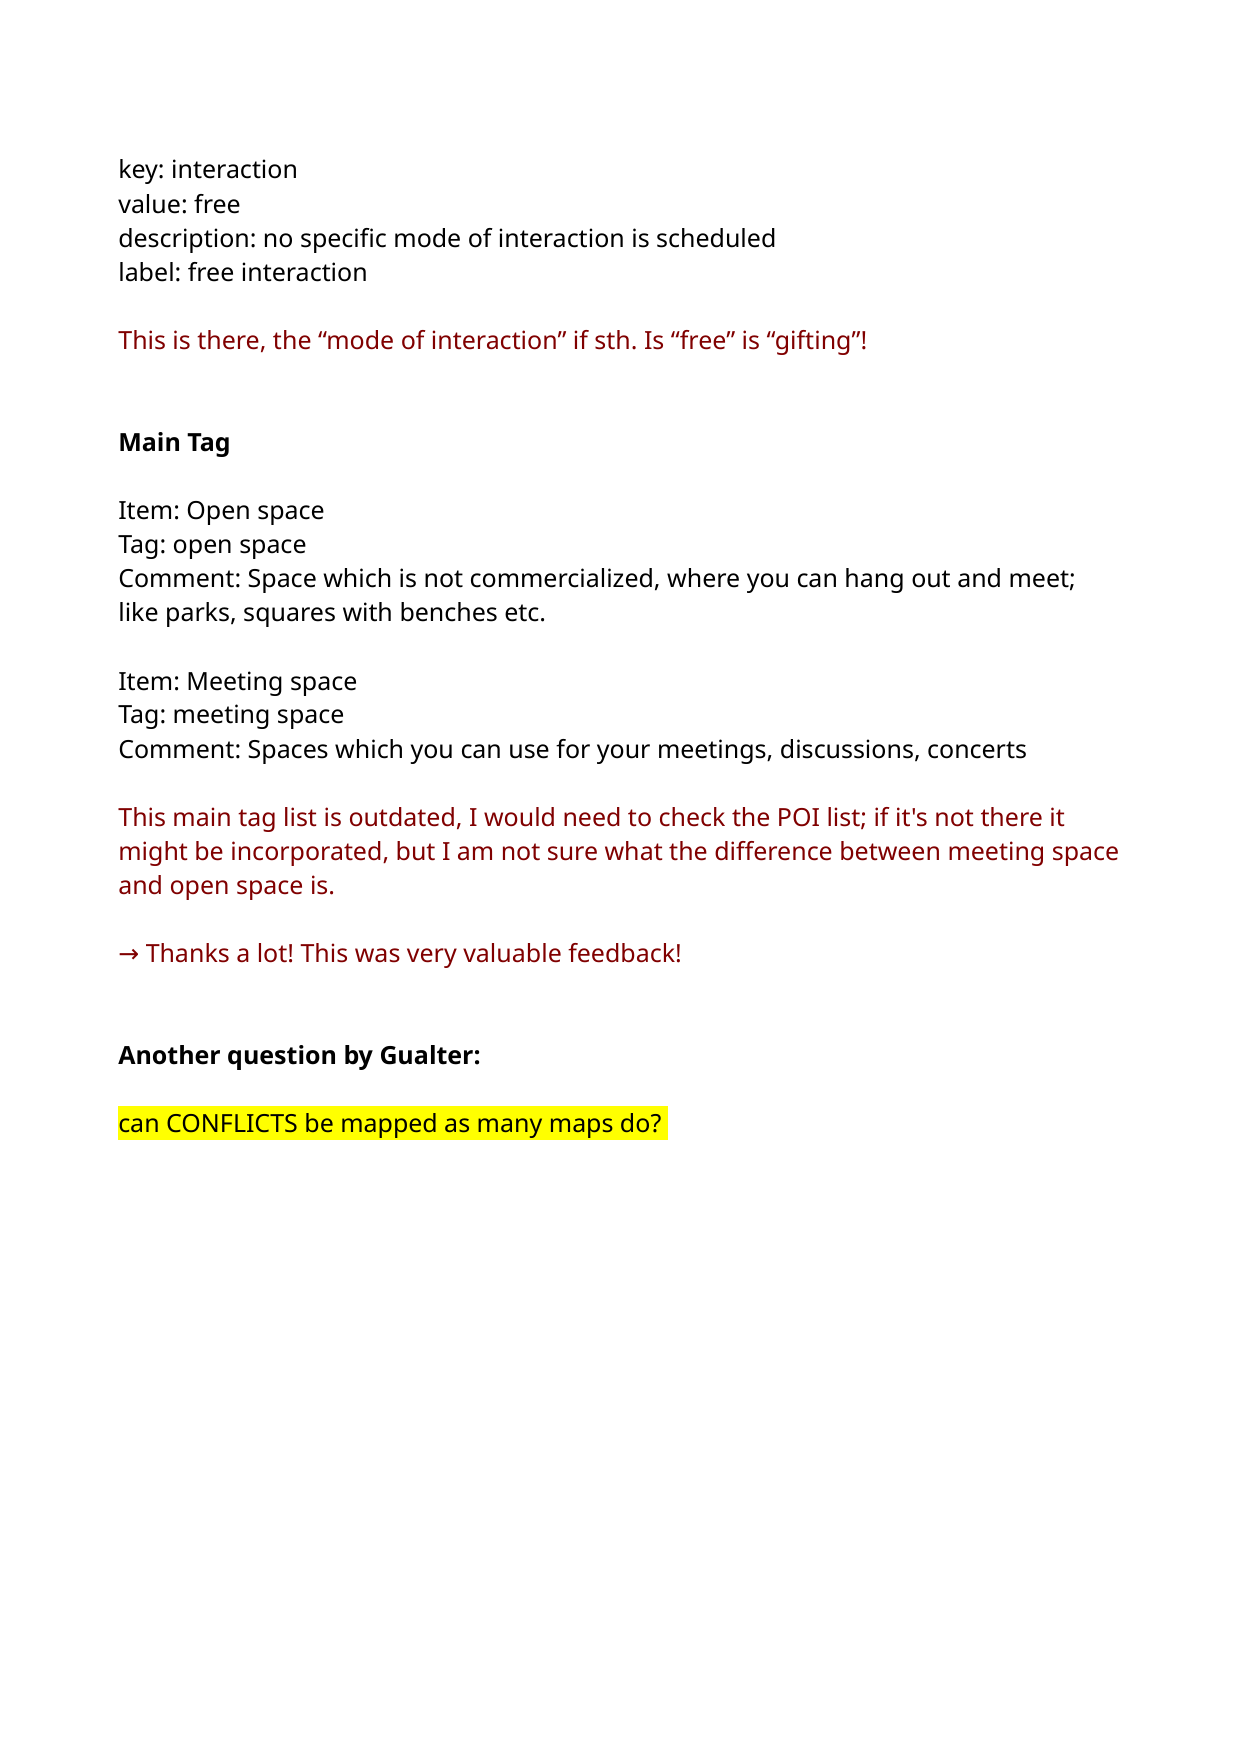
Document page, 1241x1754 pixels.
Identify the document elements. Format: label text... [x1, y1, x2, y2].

text → Thanks a lot! This was very valuable feedback! [118, 936, 1122, 970]
text Tag: meeting space [118, 697, 1122, 731]
text Another question by Gualter: can CONFLICTS be mapped as many maps do? [118, 1038, 1122, 1140]
text This is there, the “mode of interaction” if sth. Is “free” is “gifting”! [118, 322, 1122, 357]
text This main tag list is outdated, I would need to check the POI list; if it's not there it might be incorporated, but I am not sure what the difference between meeting space and open space is. [118, 799, 1122, 902]
text label: free interaction [118, 254, 1122, 288]
text Item: Open space [118, 493, 1122, 527]
text Comment: Space which is not commercialized, where you can hang out and meet; like parks, squares with benches etc. [118, 561, 1122, 629]
text value: free [118, 186, 1122, 220]
text Tag: open space [118, 527, 1122, 561]
text Main Tag [118, 425, 1122, 459]
text description: no specific mode of interaction is scheduled [118, 220, 1122, 254]
text Item: Meeting space [118, 663, 1122, 697]
text key: interaction [118, 152, 1122, 186]
text Comment: Spaces which you can use for your meetings, discussions, concerts [118, 731, 1122, 765]
